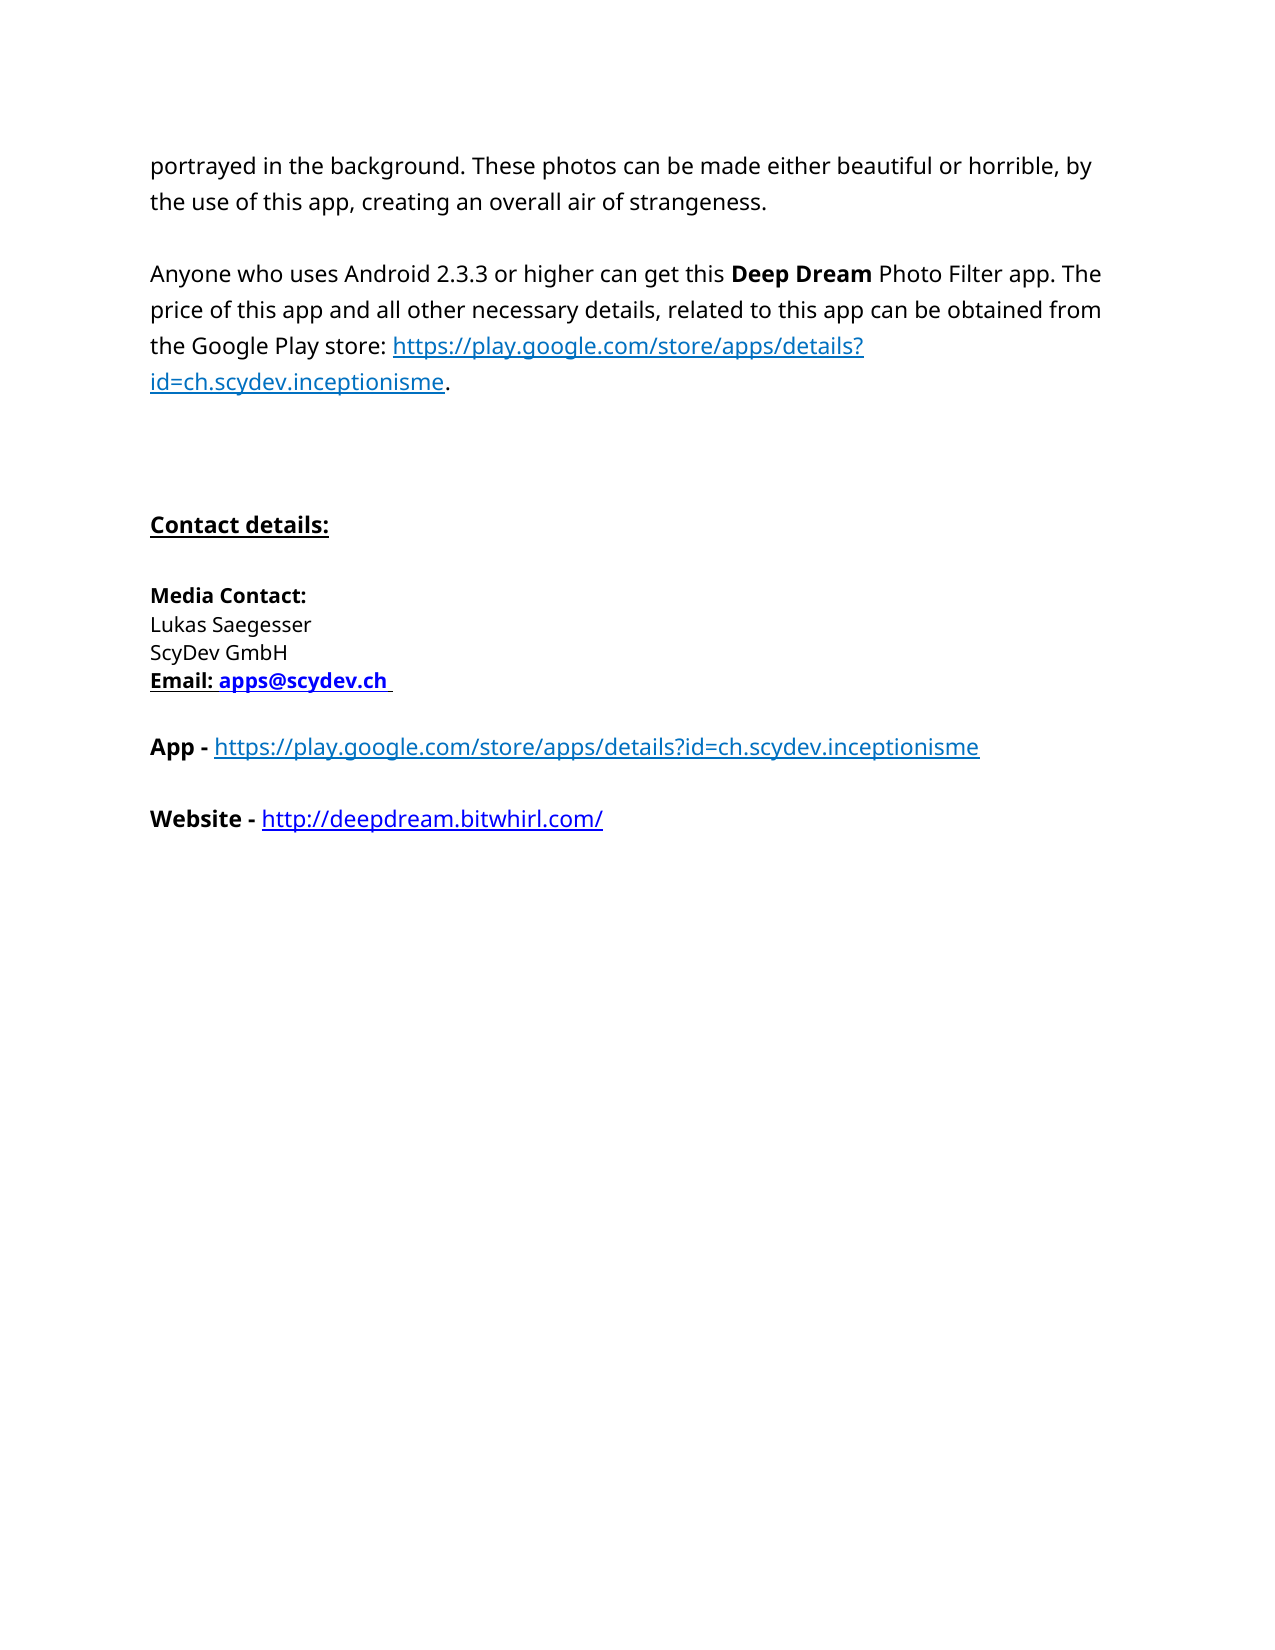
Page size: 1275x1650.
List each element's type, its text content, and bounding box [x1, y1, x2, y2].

text portrayed in the background. These photos can be made either beautiful or horrible, by the use of this app, creating an overall air of strangeness. [150, 150, 1125, 217]
text Email: apps@scydev.ch [150, 667, 1125, 695]
text App - https://play.google.com/store/apps/details?id=ch.scydev.inceptionisme [150, 731, 1125, 762]
text Media Contact: [150, 581, 1125, 610]
text Anyone who uses Android 2.3.3 or higher can get this Deep Dream Photo Filter app. The price of this app and all other necessary details, related to this app can be obtained from the Google Play store: https://play.google.com/store/apps/details?id=ch.scydev.inceptionisme. [150, 258, 1125, 397]
text Website - http://deepdream.bitwhirl.com/ [150, 803, 1125, 834]
text Contact details: [150, 509, 1125, 541]
text Lukas Saegesser [150, 610, 1125, 638]
text ScyDev GmbH [150, 638, 1125, 667]
